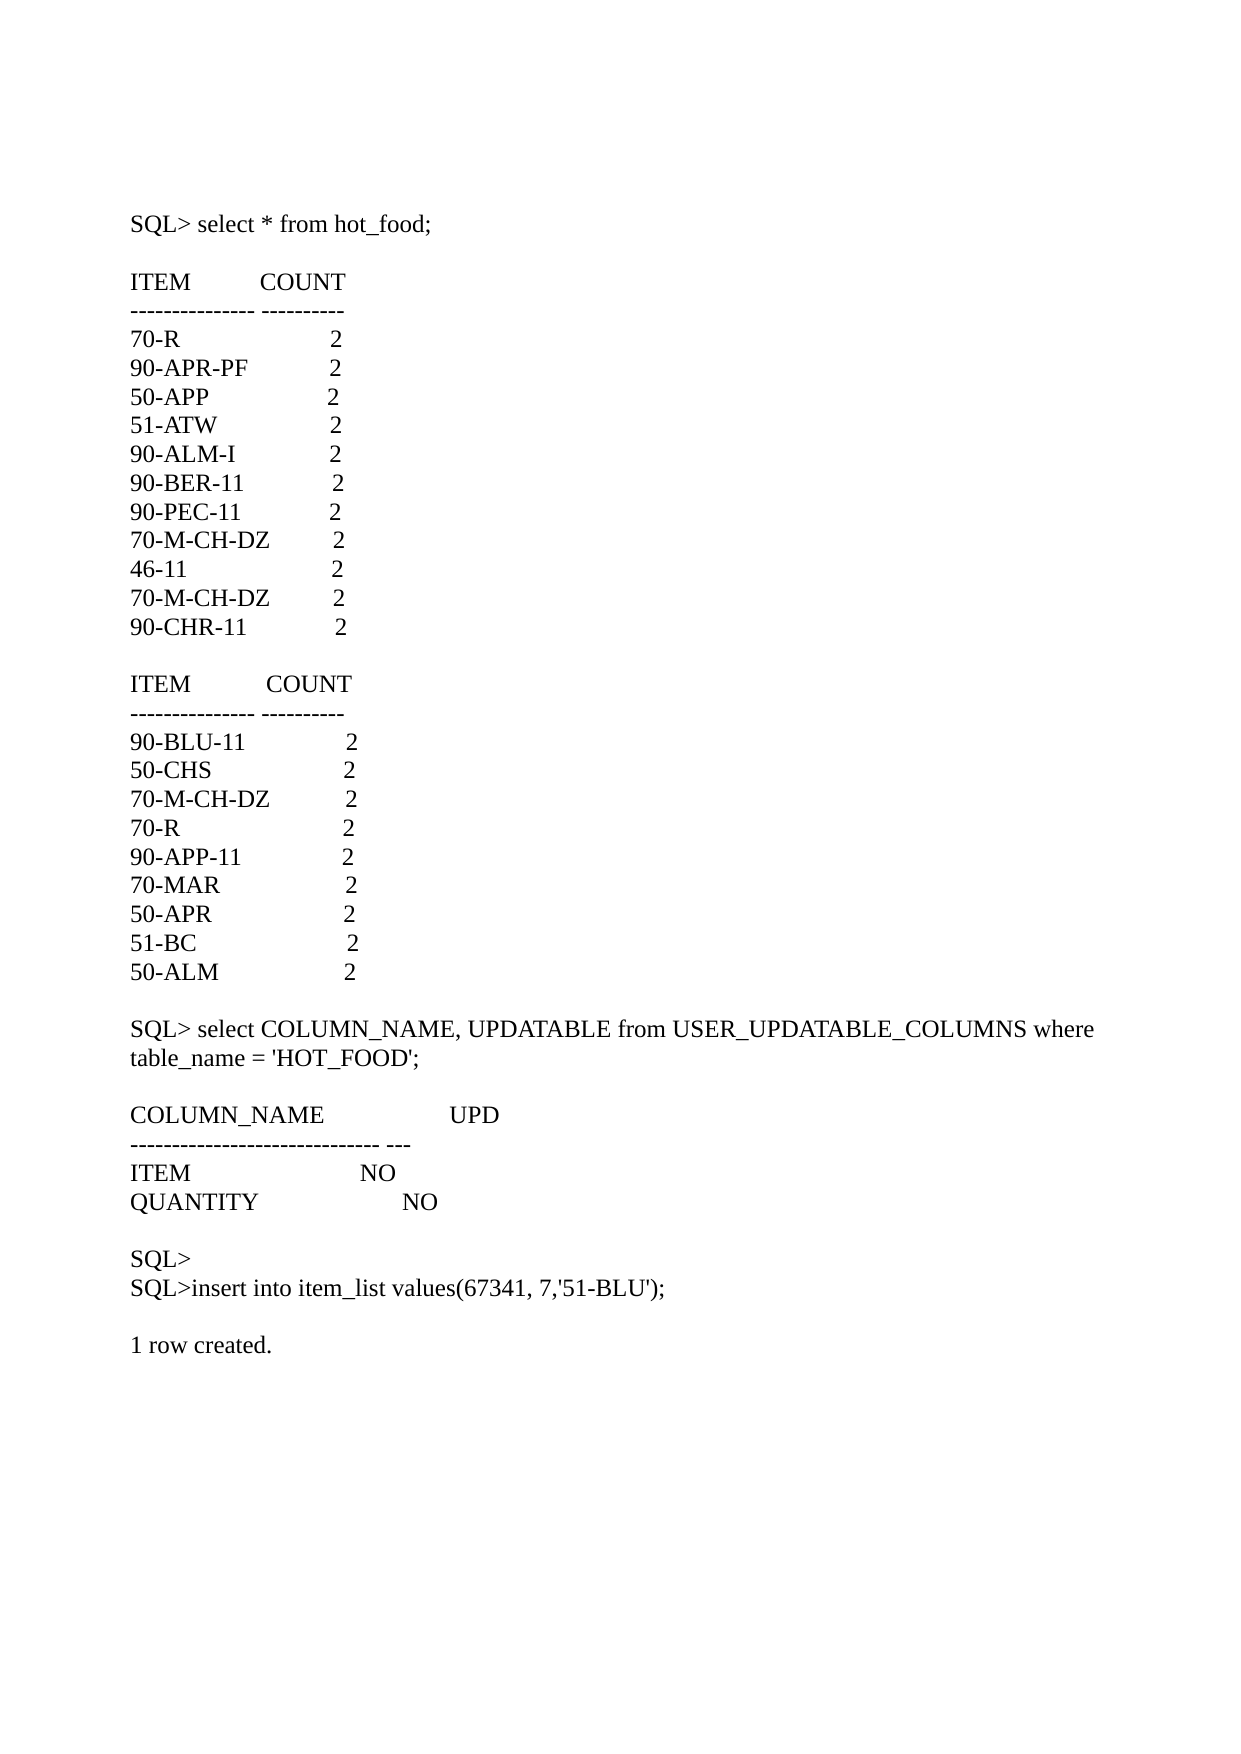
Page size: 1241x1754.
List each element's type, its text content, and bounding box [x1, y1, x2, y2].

text 70-M-CH-DZ 2 [130, 784, 1122, 813]
text 90-CHR-11 2 [130, 612, 1122, 641]
text 70-R 2 [130, 813, 1122, 842]
text SQL>insert into item_list values(67341, 7,'51-BLU'); [130, 1273, 1122, 1302]
text 70-M-CH-DZ 2 [130, 583, 1122, 612]
text 46-11 2 [130, 554, 1122, 583]
text QUANTITY NO [130, 1187, 1122, 1216]
text SQL> select * from hot_food; [130, 209, 1122, 238]
text ITEM NO [130, 1158, 1122, 1187]
text ITEM COUNT [130, 669, 1122, 698]
text SQL> select COLUMN_NAME, UPDATABLE from USER_UPDATABLE_COLUMNS where table_name = 'HOT_FOOD'; [130, 1014, 1122, 1072]
text 90-BER-11 2 [130, 468, 1122, 497]
text COLUMN_NAME UPD [130, 1101, 1122, 1129]
text SQL> [130, 1244, 1122, 1273]
text 50-ALM 2 [130, 957, 1122, 986]
text 70-R 2 [130, 324, 1122, 353]
text 50-APP 2 [130, 382, 1122, 411]
text 90-PEC-11 2 [130, 497, 1122, 526]
text 90-ALM-I 2 [130, 439, 1122, 468]
text 70-MAR 2 [130, 871, 1122, 899]
text 51-BC 2 [130, 928, 1122, 957]
text ITEM COUNT [130, 267, 1122, 296]
text 51-ATW 2 [130, 411, 1122, 439]
text 70-M-CH-DZ 2 [130, 526, 1122, 554]
text 50-CHS 2 [130, 756, 1122, 784]
text 50-APR 2 [130, 899, 1122, 928]
text --------------- ---------- [130, 698, 1122, 727]
text --------------- ---------- [130, 296, 1122, 324]
text 90-APR-PF 2 [130, 353, 1122, 382]
text 90-BLU-11 2 [130, 727, 1122, 756]
text 1 row created. [130, 1331, 1122, 1359]
text ------------------------------ --- [130, 1129, 1122, 1158]
text 90-APP-11 2 [130, 842, 1122, 871]
